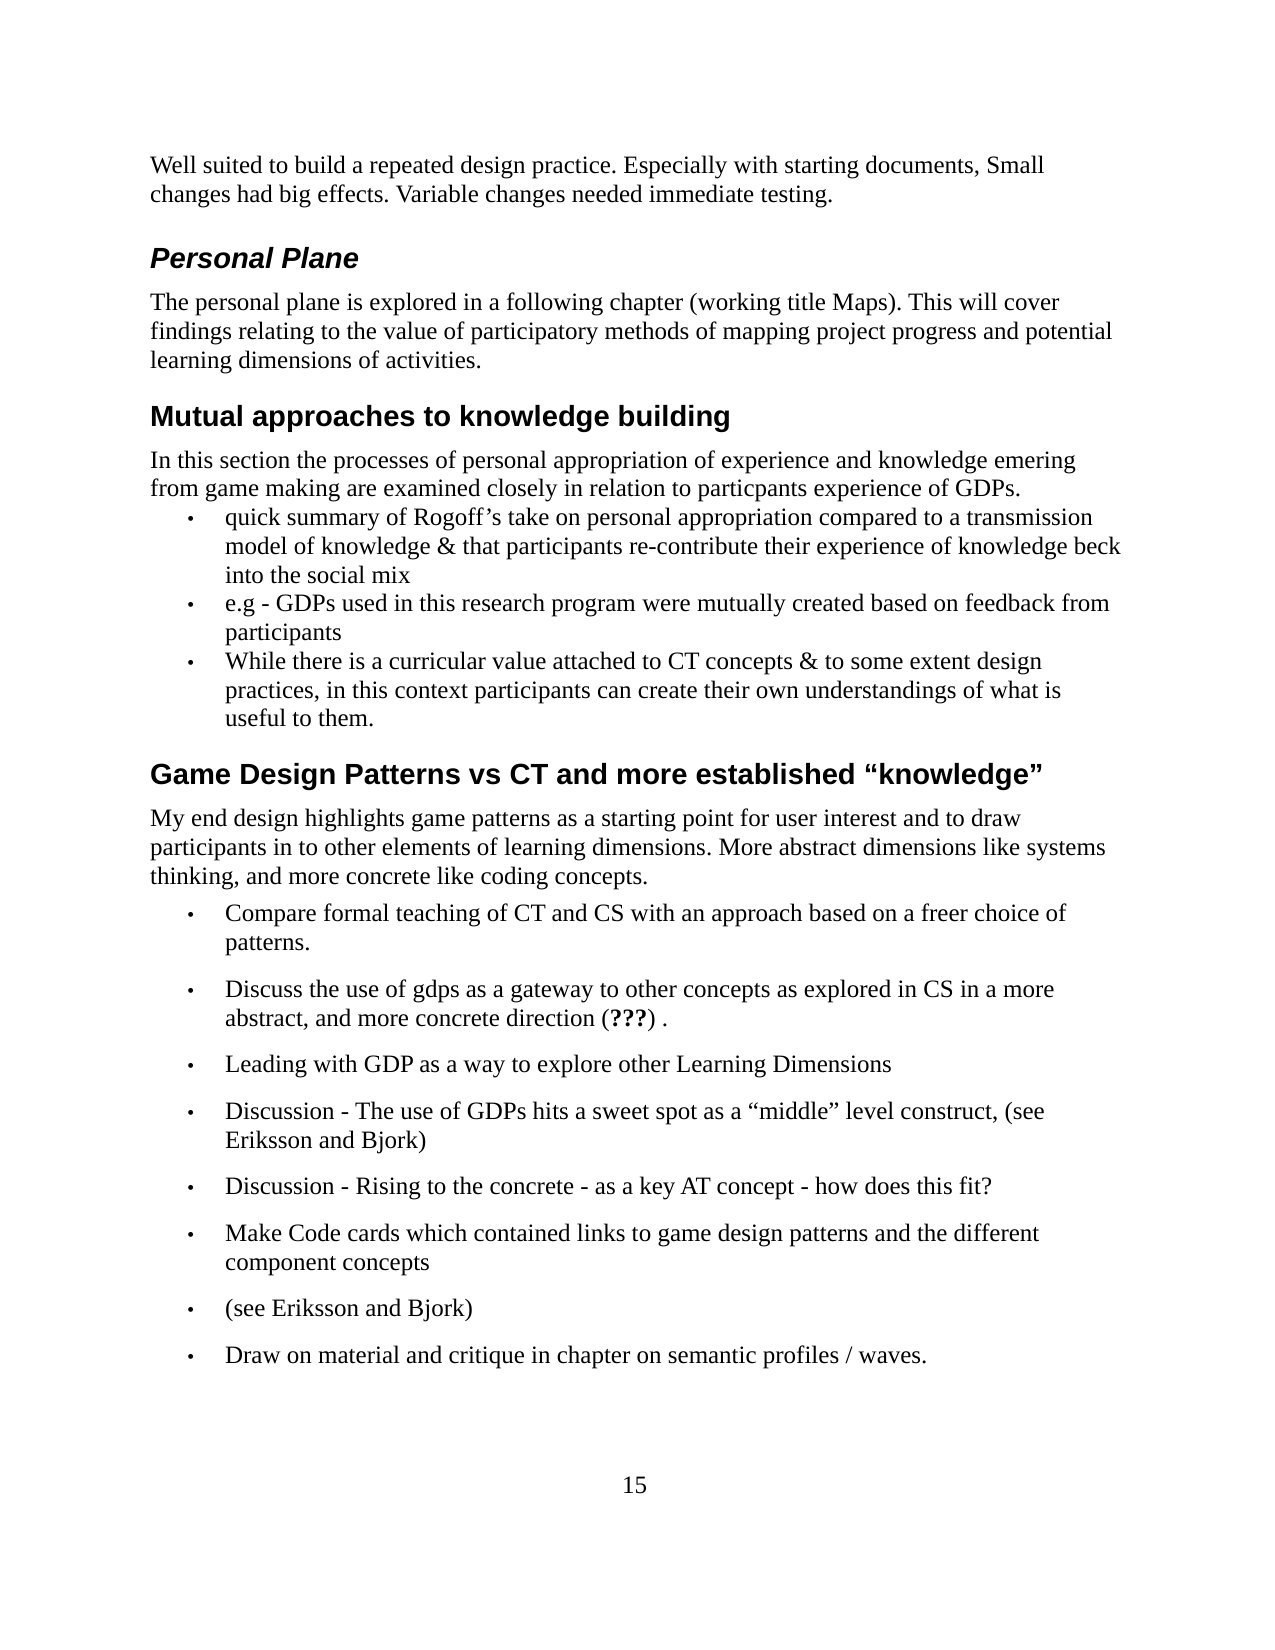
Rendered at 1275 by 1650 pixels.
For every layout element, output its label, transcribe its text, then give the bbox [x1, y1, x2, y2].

list Make Code cards which contained links to game design patterns and the different component concepts [187, 1218, 1125, 1276]
list While there is a curricular value attached to CT concepts & to some extent design practices, in this context participants can create their own understandings of what is useful to them. [187, 646, 1125, 732]
list Draw on material and critique in chapter on semantic profiles / waves. [187, 1340, 1125, 1369]
subtitle Mutual approaches to knowledge building [150, 399, 1125, 432]
subtitle Game Design Patterns vs CT and more established “knowledge” [150, 757, 1125, 791]
list (see Eriksson and Bjork) [187, 1293, 1125, 1322]
list Discussion - The use of GDPs hits a sweet spot as a “middle” level construct, (see Eriksson and Bjork) [187, 1096, 1125, 1153]
list quick summary of Rogoff’s take on personal appropriation compared to a transmission model of knowledge & that participants re-contribute their experience of knowledge beck into the social mix [187, 502, 1125, 588]
list Discussion - Rising to the concrete - as a key AT concept - how does this fit? [187, 1171, 1125, 1200]
list Leading with GDP as a way to explore other Learning Dimensions [187, 1049, 1125, 1078]
text The personal plane is explored in a following chapter (working title Maps). This will cover findings relating to the value of participatory methods of mapping project progress and potential learning dimensions of activities. [150, 287, 1125, 374]
text My end design highlights game patterns as a starting point for user interest and to draw participants in to other elements of learning dimensions. More abstract dimensions like systems thinking, and more concrete like coding concepts. [150, 803, 1125, 889]
text Well suited to build a repeated design practice. Especially with starting documents, Small changes had big effects. Variable changes needed immediate testing. [150, 150, 1125, 207]
subtitle Personal Plane [150, 241, 1125, 275]
list Compare formal teaching of CT and CS with an approach based on a freer choice of patterns. [187, 898, 1125, 956]
list Discuss the use of gdps as a gateway to other concepts as explored in CS in a more abstract, and more concrete direction (???) . [187, 974, 1125, 1031]
list e.g - GDPs used in this research program were mutually created based on feedback from participants [187, 588, 1125, 646]
text In this section the processes of personal appropriation of experience and knowledge emering from game making are examined closely in relation to particpants experience of GDPs. [150, 445, 1125, 502]
